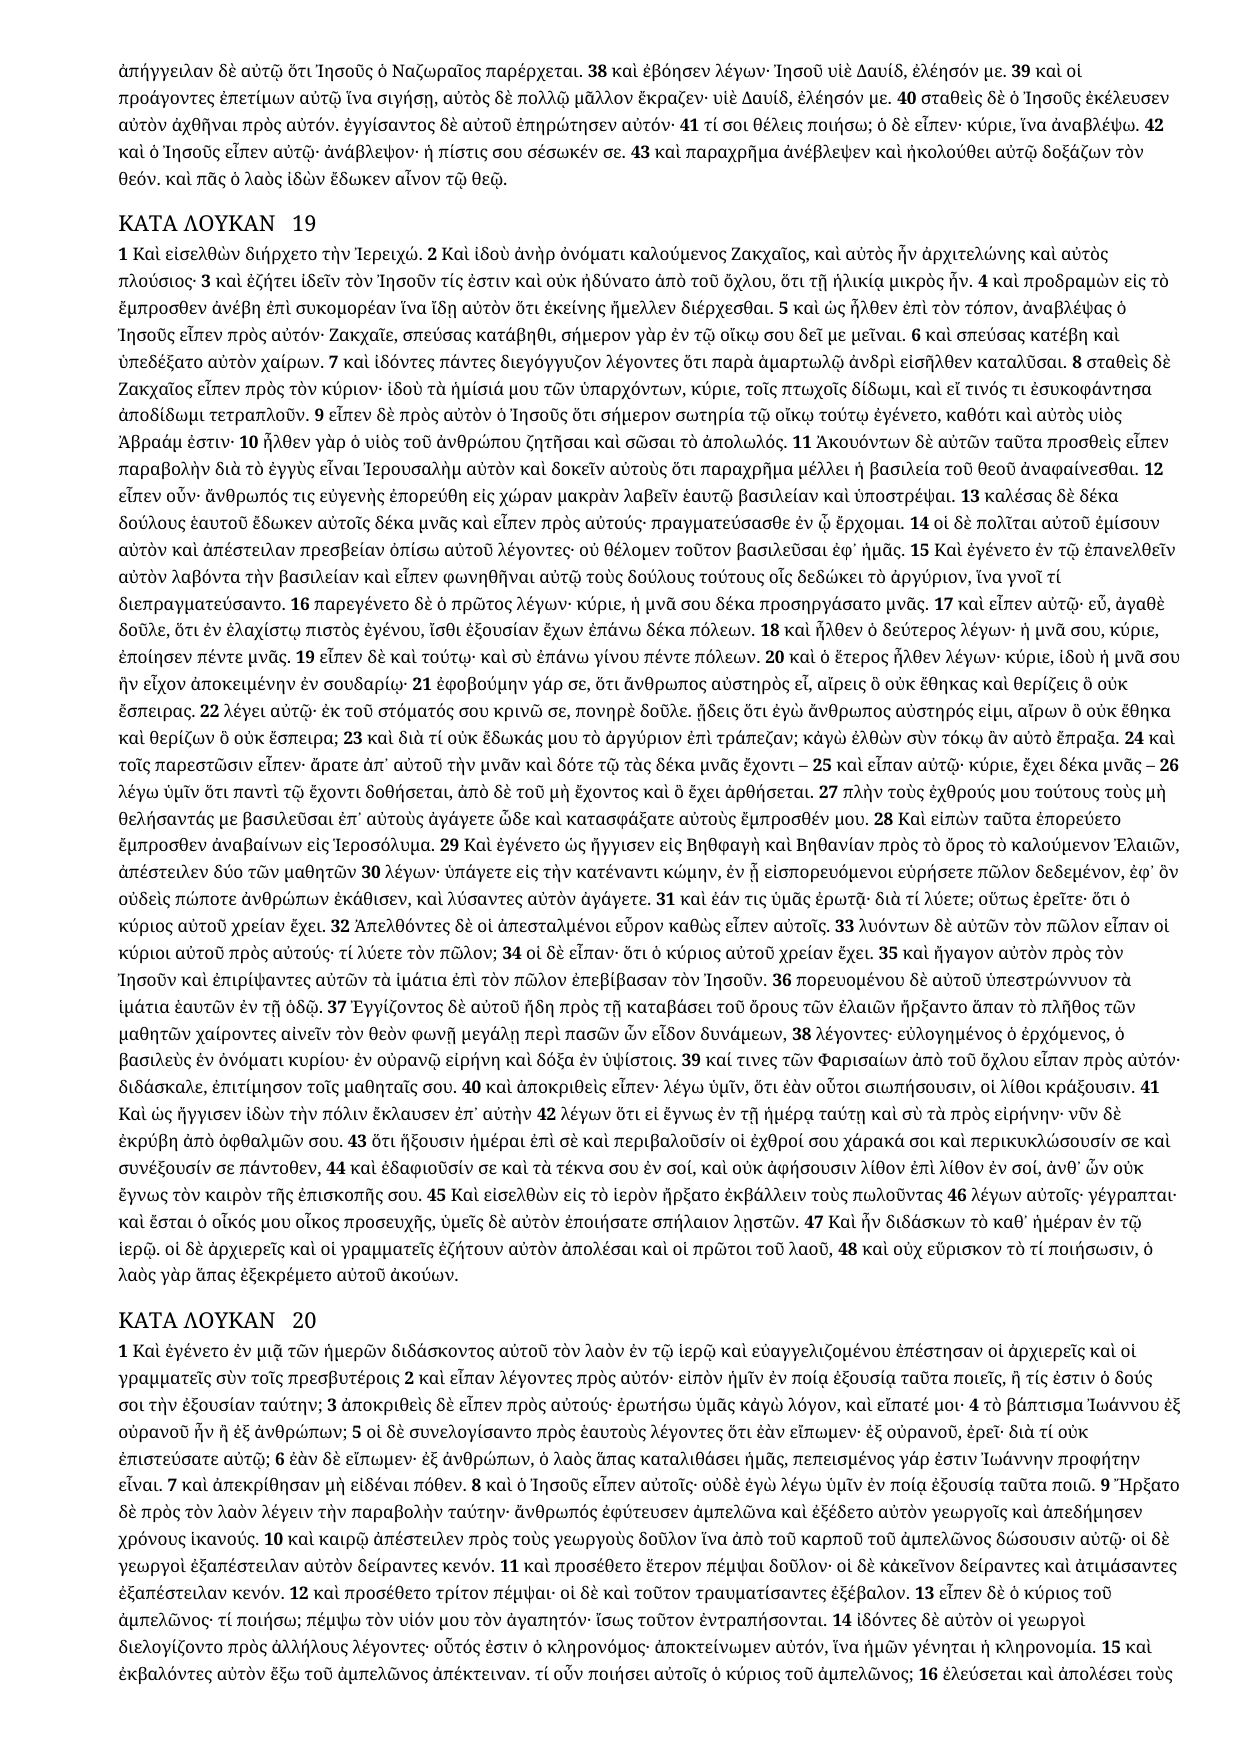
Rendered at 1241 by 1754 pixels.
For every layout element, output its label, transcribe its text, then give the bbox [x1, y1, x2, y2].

text ΚΑΤΑ ΛΟΥΚΑΝ 20 [118, 1305, 1181, 1335]
text ΚΑΤΑ ΛΟΥΚΑΝ 19 [118, 208, 1181, 238]
text ἀπήγγειλαν δὲ αὐτῷ ὅτι Ἰησοῦς ὁ Ναζωραῖος παρέρχεται. 38 καὶ ἐβόησεν λέγων· Ἰησοῦ υἱὲ Δαυίδ, ἐλέησόν με. 39 καὶ οἱ προάγοντες ἐπετίμων αὐτῷ ἵνα σιγήσῃ, αὐτὸς δὲ πολλῷ μᾶλλον ἔκραζεν· υἱὲ Δαυίδ, ἐλέησόν με. 40 σταθεὶς δὲ ὁ Ἰησοῦς ἐκέλευσεν αὐτὸν ἀχθῆναι πρὸς αὐτόν. ἐγγίσαντος δὲ αὐτοῦ ἐπηρώτησεν αὐτόν· 41 τί σοι θέλεις ποιήσω; ὁ δὲ εἶπεν· κύριε, ἵνα ἀναβλέψω. 42 καὶ ὁ Ἰησοῦς εἶπεν αὐτῷ· ἀνάβλεψον· ἡ πίστις σου σέσωκέν σε. 43 καὶ παραχρῆμα ἀνέβλεψεν καὶ ἠκολούθει αὐτῷ δοξάζων τὸν θεόν. καὶ πᾶς ὁ λαὸς ἰδὼν ἔδωκεν αἶνον τῷ θεῷ. [118, 59, 1181, 190]
text 1 Καὶ ἐγένετο ἐν μιᾷ τῶν ἡμερῶν διδάσκοντος αὐτοῦ τὸν λαὸν ἐν τῷ ἱερῷ καὶ εὐαγγελιζομένου ἐπέστησαν οἱ ἀρχιερεῖς καὶ οἱ γραμματεῖς σὺν τοῖς πρεσβυτέροις 2 καὶ εἶπαν λέγοντες πρὸς αὐτόν· εἰπὸν ἡμῖν ἐν ποίᾳ ἐξουσίᾳ ταῦτα ποιεῖς, ἢ τίς ἐστιν ὁ δούς σοι τὴν ἐξουσίαν ταύτην; 3 ἀποκριθεὶς δὲ εἶπεν πρὸς αὐτούς· ἐρωτήσω ὑμᾶς κἀγὼ λόγον, καὶ εἴπατέ μοι· 4 τὸ βάπτισμα Ἰωάννου ἐξ οὐρανοῦ ἦν ἢ ἐξ ἀνθρώπων; 5 οἱ δὲ συνελογίσαντο πρὸς ἑαυτοὺς λέγοντες ὅτι ἐὰν εἴπωμεν· ἐξ οὐρανοῦ, ἐρεῖ· διὰ τί οὐκ ἐπιστεύσατε αὐτῷ; 6 ἐὰν δὲ εἴπωμεν· ἐξ ἀνθρώπων, ὁ λαὸς ἅπας καταλιθάσει ἡμᾶς, πεπεισμένος γάρ ἐστιν Ἰωάννην προφήτην εἶναι. 7 καὶ ἀπεκρίθησαν μὴ εἰδέναι πόθεν. 8 καὶ ὁ Ἰησοῦς εἶπεν αὐτοῖς· οὐδὲ ἐγὼ λέγω ὑμῖν ἐν ποίᾳ ἐξουσίᾳ ταῦτα ποιῶ. 9 Ἤρξατο δὲ πρὸς τὸν λαὸν λέγειν τὴν παραβολὴν ταύτην· ἄνθρωπός ἐφύτευσεν ἀμπελῶνα καὶ ἐξέδετο αὐτὸν γεωργοῖς καὶ ἀπεδήμησεν χρόνους ἱκανούς. 10 καὶ καιρῷ ἀπέστειλεν πρὸς τοὺς γεωργοὺς δοῦλον ἵνα ἀπὸ τοῦ καρποῦ τοῦ ἀμπελῶνος δώσουσιν αὐτῷ· οἱ δὲ γεωργοὶ ἐξαπέστειλαν αὐτὸν δείραντες κενόν. 11 καὶ προσέθετο ἕτερον πέμψαι δοῦλον· οἱ δὲ κἀκεῖνον δείραντες καὶ ἀτιμάσαντες ἐξαπέστειλαν κενόν. 12 καὶ προσέθετο τρίτον πέμψαι· οἱ δὲ καὶ τοῦτον τραυματίσαντες ἐξέβαλον. 13 εἶπεν δὲ ὁ κύριος τοῦ ἀμπελῶνος· τί ποιήσω; πέμψω τὸν υἱόν μου τὸν ἀγαπητόν· ἴσως τοῦτον ἐντραπήσονται. 14 ἰδόντες δὲ αὐτὸν οἱ γεωργοὶ διελογίζοντο πρὸς ἀλλήλους λέγοντες· οὗτός ἐστιν ὁ κληρονόμος· ἀποκτείνωμεν αὐτόν, ἵνα ἡμῶν γένηται ἡ κληρονομία. 15 καὶ ἐκβαλόντες αὐτὸν ἔξω τοῦ ἀμπελῶνος ἀπέκτειναν. τί οὖν ποιήσει αὐτοῖς ὁ κύριος τοῦ ἀμπελῶνος; 16 ἐλεύσεται καὶ ἀπολέσει τοὺς [118, 1339, 1181, 1685]
text 1 Καὶ εἰσελθὼν διήρχετο τὴν Ἰερειχώ. 2 Καὶ ἰδοὺ ἀνὴρ ὀνόματι καλούμενος Ζακχαῖος, καὶ αὐτὸς ἦν ἀρχιτελώνης καὶ αὐτὸς πλούσιος· 3 καὶ ἐζήτει ἰδεῖν τὸν Ἰησοῦν τίς ἐστιν καὶ οὐκ ἠδύνατο ἀπὸ τοῦ ὄχλου, ὅτι τῇ ἡλικίᾳ μικρὸς ἦν. 4 καὶ προδραμὼν εἰς τὸ ἔμπροσθεν ἀνέβη ἐπὶ συκομορέαν ἵνα ἴδῃ αὐτὸν ὅτι ἐκείνης ἤμελλεν διέρχεσθαι. 5 καὶ ὡς ἦλθεν ἐπὶ τὸν τόπον, ἀναβλέψας ὁ Ἰησοῦς εἶπεν πρὸς αὐτόν· Ζακχαῖε, σπεύσας κατάβηθι, σήμερον γὰρ ἐν τῷ οἴκῳ σου δεῖ με μεῖναι. 6 καὶ σπεύσας κατέβη καὶ ὑπεδέξατο αὐτὸν χαίρων. 7 καὶ ἰδόντες πάντες διεγόγγυζον λέγοντες ὅτι παρὰ ἁμαρτωλῷ ἀνδρὶ εἰσῆλθεν καταλῦσαι. 8 σταθεὶς δὲ Ζακχαῖος εἶπεν πρὸς τὸν κύριον· ἰδοὺ τὰ ἡμίσιά μου τῶν ὑπαρχόντων, κύριε, τοῖς πτωχοῖς δίδωμι, καὶ εἴ τινός τι ἐσυκοφάντησα ἀποδίδωμι τετραπλοῦν. 9 εἶπεν δὲ πρὸς αὐτὸν ὁ Ἰησοῦς ὅτι σήμερον σωτηρία τῷ οἴκῳ τούτῳ ἐγένετο, καθότι καὶ αὐτὸς υἱὸς Ἀβραάμ ἐστιν· 10 ἦλθεν γὰρ ὁ υἱὸς τοῦ ἀνθρώπου ζητῆσαι καὶ σῶσαι τὸ ἀπολωλός. 11 Ἀκουόντων δὲ αὐτῶν ταῦτα προσθεὶς εἶπεν παραβολὴν διὰ τὸ ἐγγὺς εἶναι Ἰερουσαλὴμ αὐτὸν καὶ δοκεῖν αὐτοὺς ὅτι παραχρῆμα μέλλει ἡ βασιλεία τοῦ θεοῦ ἀναφαίνεσθαι. 12 εἶπεν οὖν· ἄνθρωπός τις εὐγενὴς ἐπορεύθη εἰς χώραν μακρὰν λαβεῖν ἑαυτῷ βασιλείαν καὶ ὑποστρέψαι. 13 καλέσας δὲ δέκα δούλους ἑαυτοῦ ἔδωκεν αὐτοῖς δέκα μνᾶς καὶ εἶπεν πρὸς αὐτούς· πραγματεύσασθε ἐν ᾧ ἔρχομαι. 14 οἱ δὲ πολῖται αὐτοῦ ἐμίσουν αὐτὸν καὶ ἀπέστειλαν πρεσβείαν ὀπίσω αὐτοῦ λέγοντες· οὐ θέλομεν τοῦτον βασιλεῦσαι ἐφ᾽ ἡμᾶς. 15 Καὶ ἐγένετο ἐν τῷ ἐπανελθεῖν αὐτὸν λαβόντα τὴν βασιλείαν καὶ εἶπεν φωνηθῆναι αὐτῷ τοὺς δούλους τούτους οἷς δεδώκει τὸ ἀργύριον, ἵνα γνοῖ τί διεπραγματεύσαντο. 16 παρεγένετο δὲ ὁ πρῶτος λέγων· κύριε, ἡ μνᾶ σου δέκα προσηργάσατο μνᾶς. 17 καὶ εἶπεν αὐτῷ· εὖ, ἀγαθὲ δοῦλε, ὅτι ἐν ἐλαχίστῳ πιστὸς ἐγένου, ἴσθι ἐξουσίαν ἔχων ἐπάνω δέκα πόλεων. 18 καὶ ἦλθεν ὁ δεύτερος λέγων· ἡ μνᾶ σου, κύριε, ἐποίησεν πέντε μνᾶς. 19 εἶπεν δὲ καὶ τούτῳ· καὶ σὺ ἐπάνω γίνου πέντε πόλεων. 20 καὶ ὁ ἕτερος ἦλθεν λέγων· κύριε, ἰδοὺ ἡ μνᾶ σου ἣν εἶχον ἀποκειμένην ἐν σουδαρίῳ· 21 ἐφοβούμην γάρ σε, ὅτι ἄνθρωπος αὐστηρὸς εἶ, αἴρεις ὃ οὐκ ἔθηκας καὶ θερίζεις ὃ οὐκ ἔσπειρας. 22 λέγει αὐτῷ· ἐκ τοῦ στόματός σου κρινῶ σε, πονηρὲ δοῦλε. ᾔδεις ὅτι ἐγὼ ἄνθρωπος αὐστηρός εἰμι, αἴρων ὃ οὐκ ἔθηκα καὶ θερίζων ὃ οὐκ ἔσπειρα; 23 καὶ διὰ τί οὐκ ἔδωκάς μου τὸ ἀργύριον ἐπὶ τράπεζαν; κἀγὼ ἐλθὼν σὺν τόκῳ ἂν αὐτὸ ἔπραξα. 24 καὶ τοῖς παρεστῶσιν εἶπεν· ἄρατε ἀπ᾽ αὐτοῦ τὴν μνᾶν καὶ δότε τῷ τὰς δέκα μνᾶς ἔχοντι – 25 καὶ εἶπαν αὐτῷ· κύριε, ἔχει δέκα μνᾶς – 26 λέγω ὑμῖν ὅτι παντὶ τῷ ἔχοντι δοθήσεται, ἀπὸ δὲ τοῦ μὴ ἔχοντος καὶ ὃ ἔχει ἀρθήσεται. 27 πλὴν τοὺς ἐχθρούς μου τούτους τοὺς μὴ θελήσαντάς με βασιλεῦσαι ἐπ᾽ αὐτοὺς ἀγάγετε ὧδε καὶ κατασφάξατε αὐτοὺς ἔμπροσθέν μου. 28 Καὶ εἰπὼν ταῦτα ἐπορεύετο ἔμπροσθεν ἀναβαίνων εἰς Ἱεροσόλυμα. 29 Καὶ ἐγένετο ὡς ἤγγισεν εἰς Βηθφαγὴ καὶ Βηθανίαν πρὸς τὸ ὄρος τὸ καλούμενον Ἐλαιῶν, ἀπέστειλεν δύο τῶν μαθητῶν 30 λέγων· ὑπάγετε εἰς τὴν κατέναντι κώμην, ἐν ᾗ εἰσπορευόμενοι εὑρήσετε πῶλον δεδεμένον, ἐφ᾽ ὃν οὐδεὶς πώποτε ἀνθρώπων ἐκάθισεν, καὶ λύσαντες αὐτὸν ἀγάγετε. 31 καὶ ἐάν τις ὑμᾶς ἐρωτᾷ· διὰ τί λύετε; οὕτως ἐρεῖτε· ὅτι ὁ κύριος αὐτοῦ χρείαν ἔχει. 32 Ἀπελθόντες δὲ οἱ ἀπεσταλμένοι εὗρον καθὼς εἶπεν αὐτοῖς. 33 λυόντων δὲ αὐτῶν τὸν πῶλον εἶπαν οἱ κύριοι αὐτοῦ πρὸς αὐτούς· τί λύετε τὸν πῶλον; 34 οἱ δὲ εἶπαν· ὅτι ὁ κύριος αὐτοῦ χρείαν ἔχει. 35 καὶ ἤγαγον αὐτὸν πρὸς τὸν Ἰησοῦν καὶ ἐπιρίψαντες αὐτῶν τὰ ἱμάτια ἐπὶ τὸν πῶλον ἐπεβίβασαν τὸν Ἰησοῦν. 36 πορευομένου δὲ αὐτοῦ ὑπεστρώννυον τὰ ἱμάτια ἑαυτῶν ἐν τῇ ὁδῷ. 37 Ἐγγίζοντος δὲ αὐτοῦ ἤδη πρὸς τῇ καταβάσει τοῦ ὄρους τῶν ἐλαιῶν ἤρξαντο ἅπαν τὸ πλῆθος τῶν μαθητῶν χαίροντες αἰνεῖν τὸν θεὸν φωνῇ μεγάλῃ περὶ πασῶν ὧν εἶδον δυνάμεων, 38 λέγοντες· εὐλογημένος ὁ ἐρχόμενος, ὁ βασιλεὺς ἐν ὀνόματι κυρίου· ἐν οὐρανῷ εἰρήνη καὶ δόξα ἐν ὑψίστοις. 39 καί τινες τῶν Φαρισαίων ἀπὸ τοῦ ὄχλου εἶπαν πρὸς αὐτόν· διδάσκαλε, ἐπιτίμησον τοῖς μαθηταῖς σου. 40 καὶ ἀποκριθεὶς εἶπεν· λέγω ὑμῖν, ὅτι ἐὰν οὗτοι σιωπήσουσιν, οἱ λίθοι κράξουσιν. 41 Καὶ ὡς ἤγγισεν ἰδὼν τὴν πόλιν ἔκλαυσεν ἐπ᾽ αὐτὴν 42 λέγων ὅτι εἰ ἔγνως ἐν τῇ ἡμέρᾳ ταύτῃ καὶ σὺ τὰ πρὸς εἰρήνην· νῦν δὲ ἐκρύβη ἀπὸ ὀφθαλμῶν σου. 43 ὅτι ἥξουσιν ἡμέραι ἐπὶ σὲ καὶ περιβαλοῦσίν οἱ ἐχθροί σου χάρακά σοι καὶ περικυκλώσουσίν σε καὶ συνέξουσίν σε πάντοθεν, 44 καὶ ἐδαφιοῦσίν σε καὶ τὰ τέκνα σου ἐν σοί, καὶ οὐκ ἀφήσουσιν λίθον ἐπὶ λίθον ἐν σοί, ἀνθ᾽ ὧν οὐκ ἔγνως τὸν καιρὸν τῆς ἐπισκοπῆς σου. 45 Καὶ εἰσελθὼν εἰς τὸ ἱερὸν ἤρξατο ἐκβάλλειν τοὺς πωλοῦντας 46 λέγων αὐτοῖς· γέγραπται· καὶ ἔσται ὁ οἶκός μου οἶκος προσευχῆς, ὑμεῖς δὲ αὐτὸν ἐποιήσατε σπήλαιον λῃστῶν. 47 Καὶ ἦν διδάσκων τὸ καθ᾽ ἡμέραν ἐν τῷ ἱερῷ. οἱ δὲ ἀρχιερεῖς καὶ οἱ γραμματεῖς ἐζήτουν αὐτὸν ἀπολέσαι καὶ οἱ πρῶτοι τοῦ λαοῦ, 48 καὶ οὐχ εὕρισκον τὸ τί ποιήσωσιν, ὁ λαὸς γὰρ ἅπας ἐξεκρέμετο αὐτοῦ ἀκούων. [118, 242, 1181, 1287]
